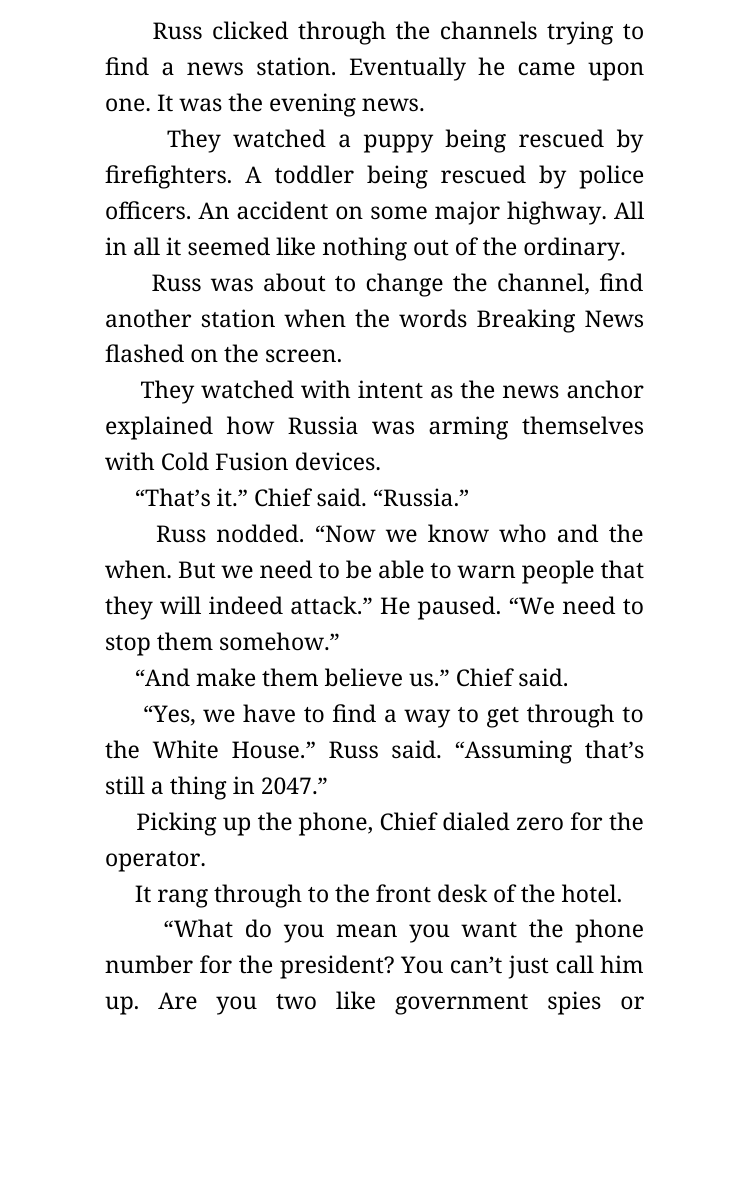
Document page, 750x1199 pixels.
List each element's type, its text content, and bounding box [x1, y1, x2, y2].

text Russ was about to change the channel, find another station when the words Breaking News flashed on the screen. [105, 267, 645, 370]
text They watched with intent as the news anchor explained how Russia was arming themselves with Cold Fusion devices. [105, 374, 645, 477]
text “Yes, we have to find a way to get through to the White House.” Russ said. “Assuming that’s still a thing in 2047.” [105, 698, 645, 801]
text Picking up the phone, Chief dialed zero for the operator. [105, 806, 645, 873]
text “What do you mean you want the phone number for the president? You can’t just call him up. Are you two like government spies or [105, 913, 645, 1017]
text They watched a puppy being rescued by firefighters. A toddler being rescued by police officers. An accident on some major highway. All in all it seemed like nothing out of the ordinary. [105, 123, 645, 262]
text It rang through to the front desk of the hotel. [105, 877, 645, 909]
text “And make them believe us.” Chief said. [105, 662, 645, 693]
text Russ clicked through the channels trying to find a news station. Eventually he came upon one. It was the evening news. [105, 15, 645, 118]
text “That’s it.” Chief said. “Russia.” [105, 482, 645, 513]
text Russ nodded. “Now we know who and the when. But we need to be able to warn people that they will indeed attack.” He paused. “We need to stop them somehow.” [105, 518, 645, 657]
